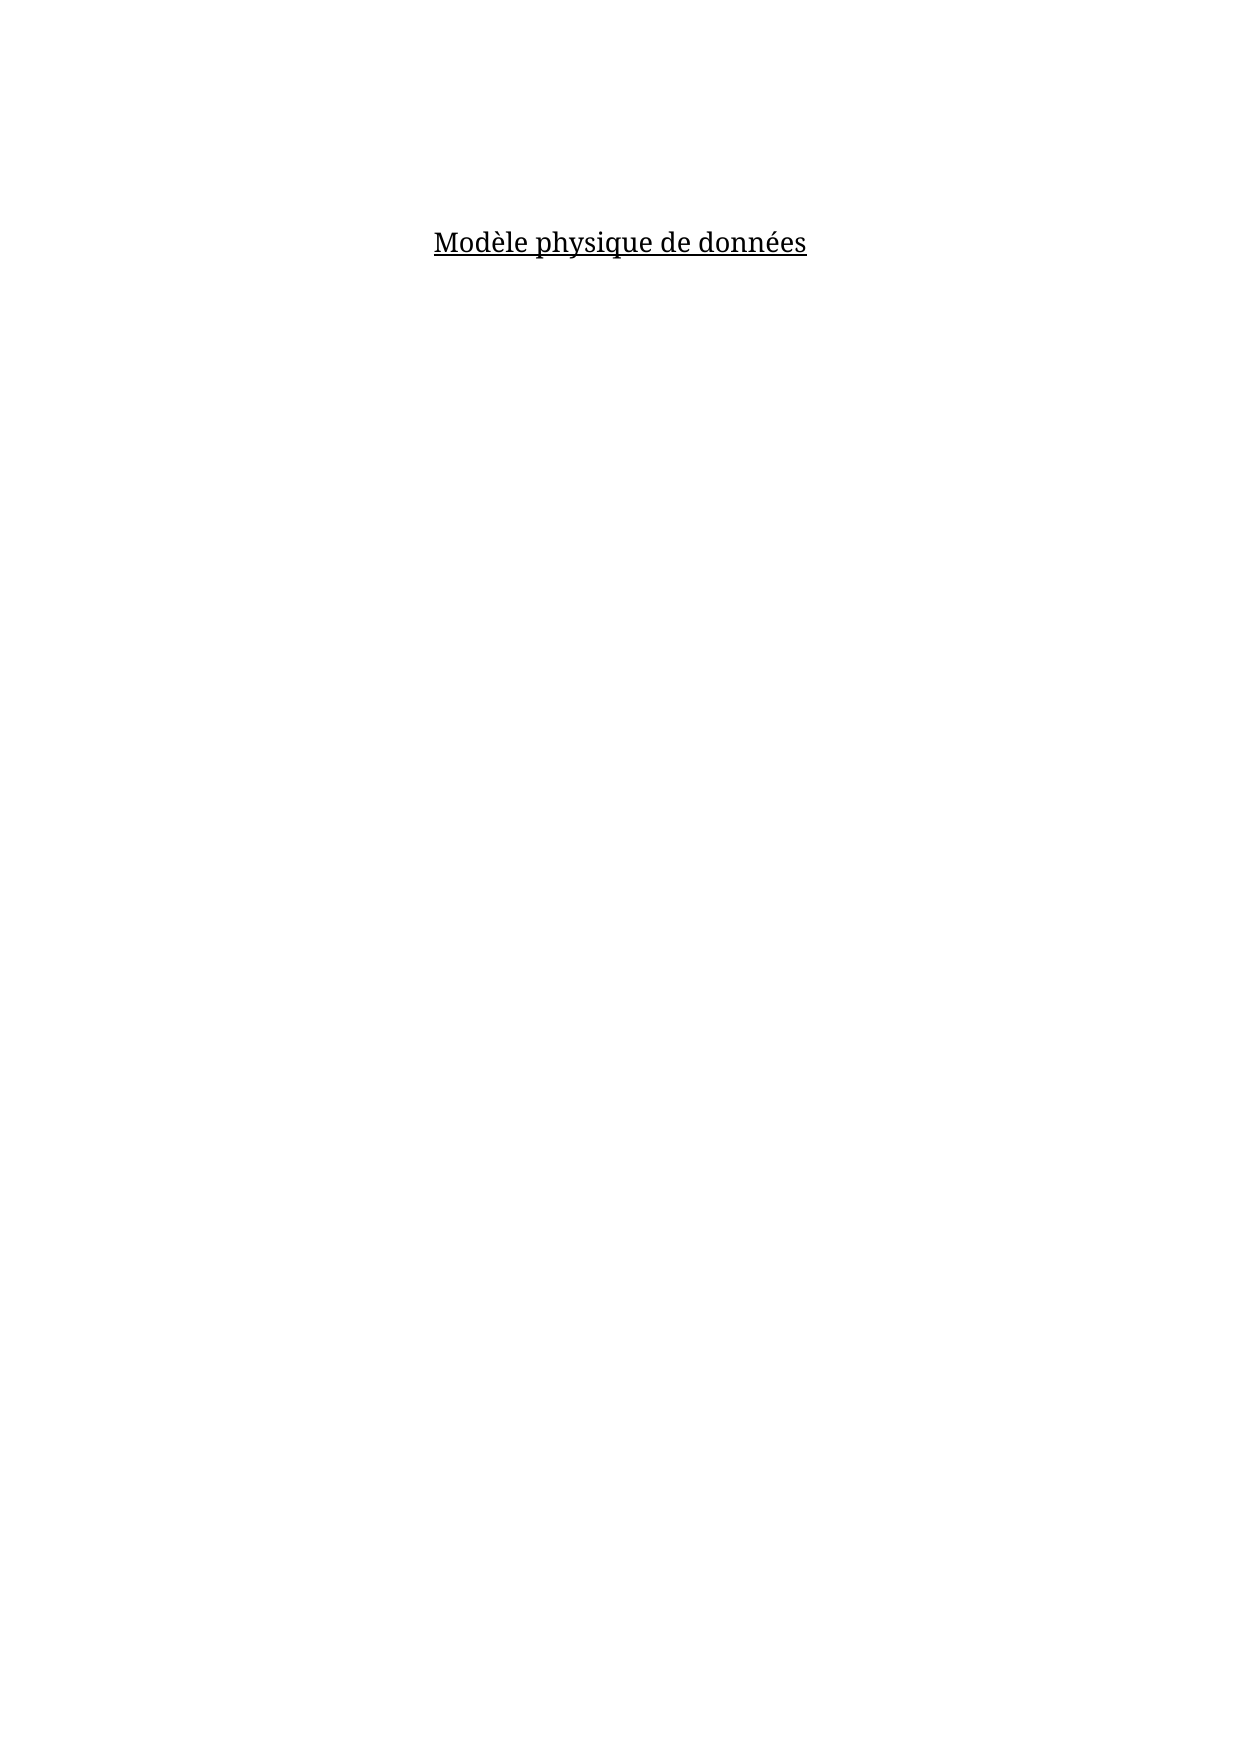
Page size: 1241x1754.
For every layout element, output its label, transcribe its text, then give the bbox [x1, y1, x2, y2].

subtitle Modèle physique de données [118, 223, 1122, 260]
